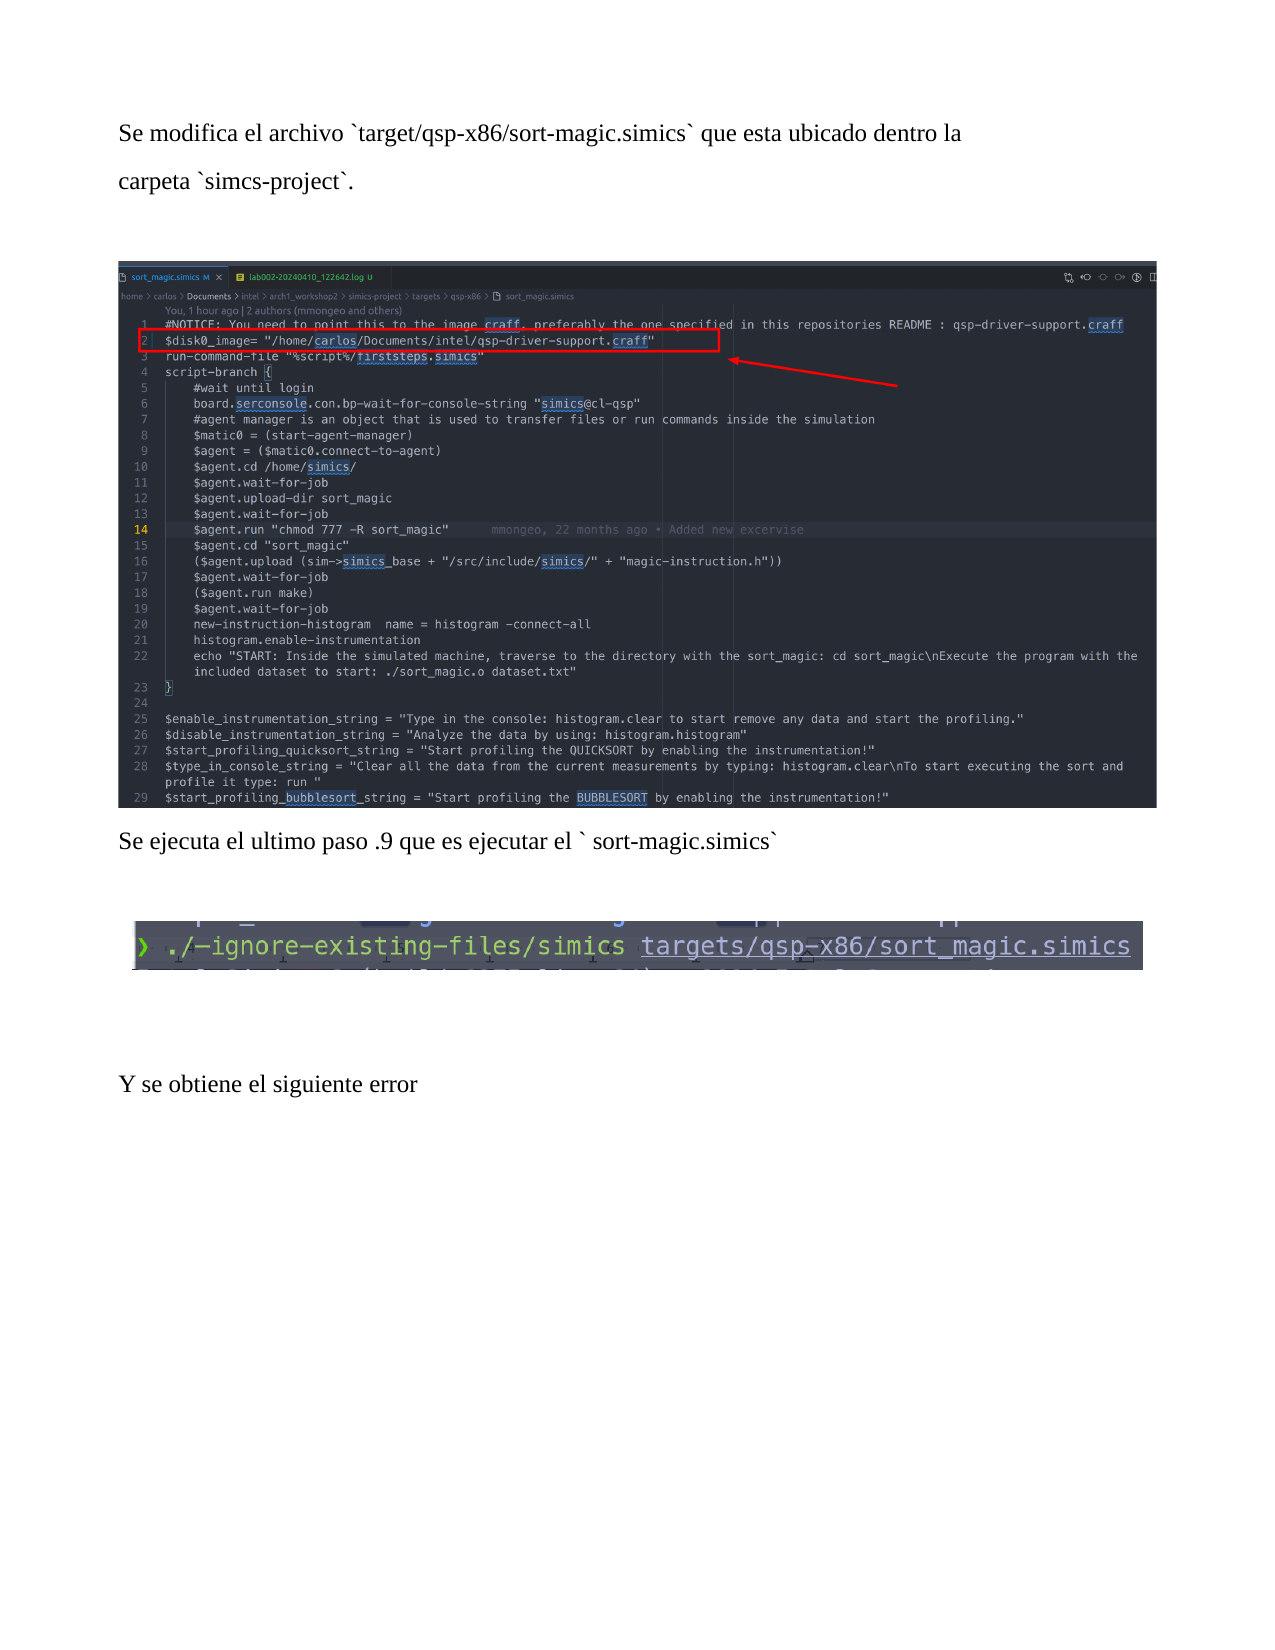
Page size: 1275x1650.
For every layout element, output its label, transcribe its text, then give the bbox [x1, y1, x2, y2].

text Se modifica el archivo `target/qsp-x86/sort-magic.simics` que esta ubicado dentro la [118, 118, 1157, 147]
text carpeta `simcs-project`. [118, 166, 1157, 194]
picture [118, 261, 1157, 808]
picture [132, 921, 1143, 970]
text Y se obtiene el siguiente error [118, 1069, 1157, 1098]
text Se ejecuta el ultimo paso .9 que es ejecutar el ` sort-magic.simics` [118, 826, 1157, 855]
